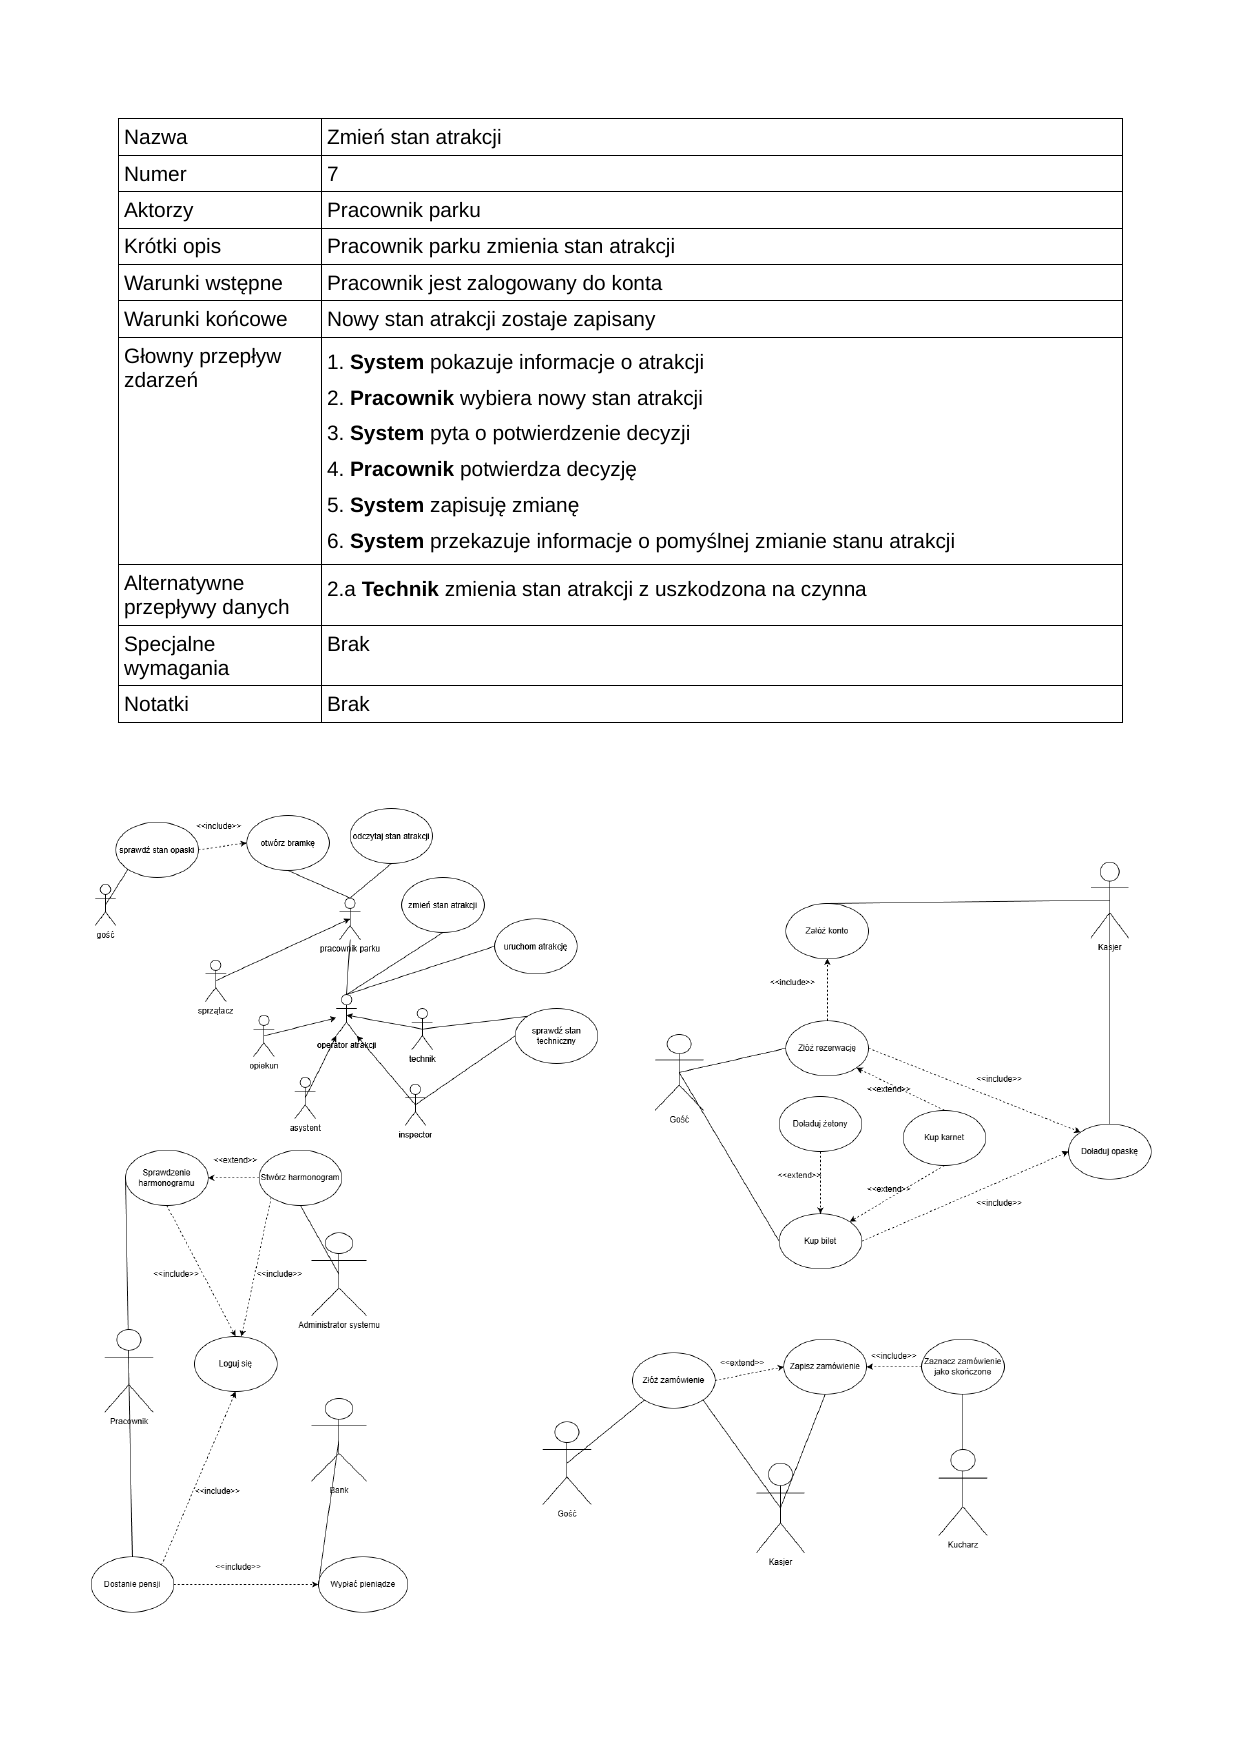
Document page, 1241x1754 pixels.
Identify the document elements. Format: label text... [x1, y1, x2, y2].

table_cell Warunki końcowe [119, 301, 321, 337]
table_cell Alternatywne przepływy danych [119, 565, 321, 625]
table_cell Specjalne wymagania [119, 626, 321, 685]
picture [69, 794, 1171, 1621]
table_cell Brak [322, 626, 1122, 685]
table_cell 1. System pokazuje informacje o atrakcji 2. Pracownik wybiera nowy stan atrakcji 3. System pyta o potwierdzenie decyzji 4. Pracownik potwierdza decyzję 5. System zapisuję zmianę 6. System przekazuje informacje o pomyślnej zmianie stanu atrakcji [322, 338, 1122, 564]
table_header Zmień stan atrakcji [322, 119, 1122, 154]
table_cell Numer [119, 156, 321, 191]
table_cell Głowny przepływ zdarzeń [119, 338, 321, 564]
table_cell Notatki [119, 686, 321, 722]
table_cell 7 [322, 156, 1122, 191]
table_cell Brak [322, 686, 1122, 722]
table_cell Pracownik parku zmienia stan atrakcji [322, 229, 1122, 264]
table_cell Aktorzy [119, 192, 321, 227]
table_cell Warunki wstępne [119, 265, 321, 300]
table_cell 2.a Technik zmienia stan atrakcji z uszkodzona na czynna [322, 565, 1122, 625]
table_cell Pracownik jest zalogowany do konta [322, 265, 1122, 300]
table_cell Nowy stan atrakcji zostaje zapisany [322, 301, 1122, 337]
table_header Nazwa [119, 119, 321, 154]
table_cell Krótki opis [119, 229, 321, 264]
table_cell Pracownik parku [322, 192, 1122, 227]
